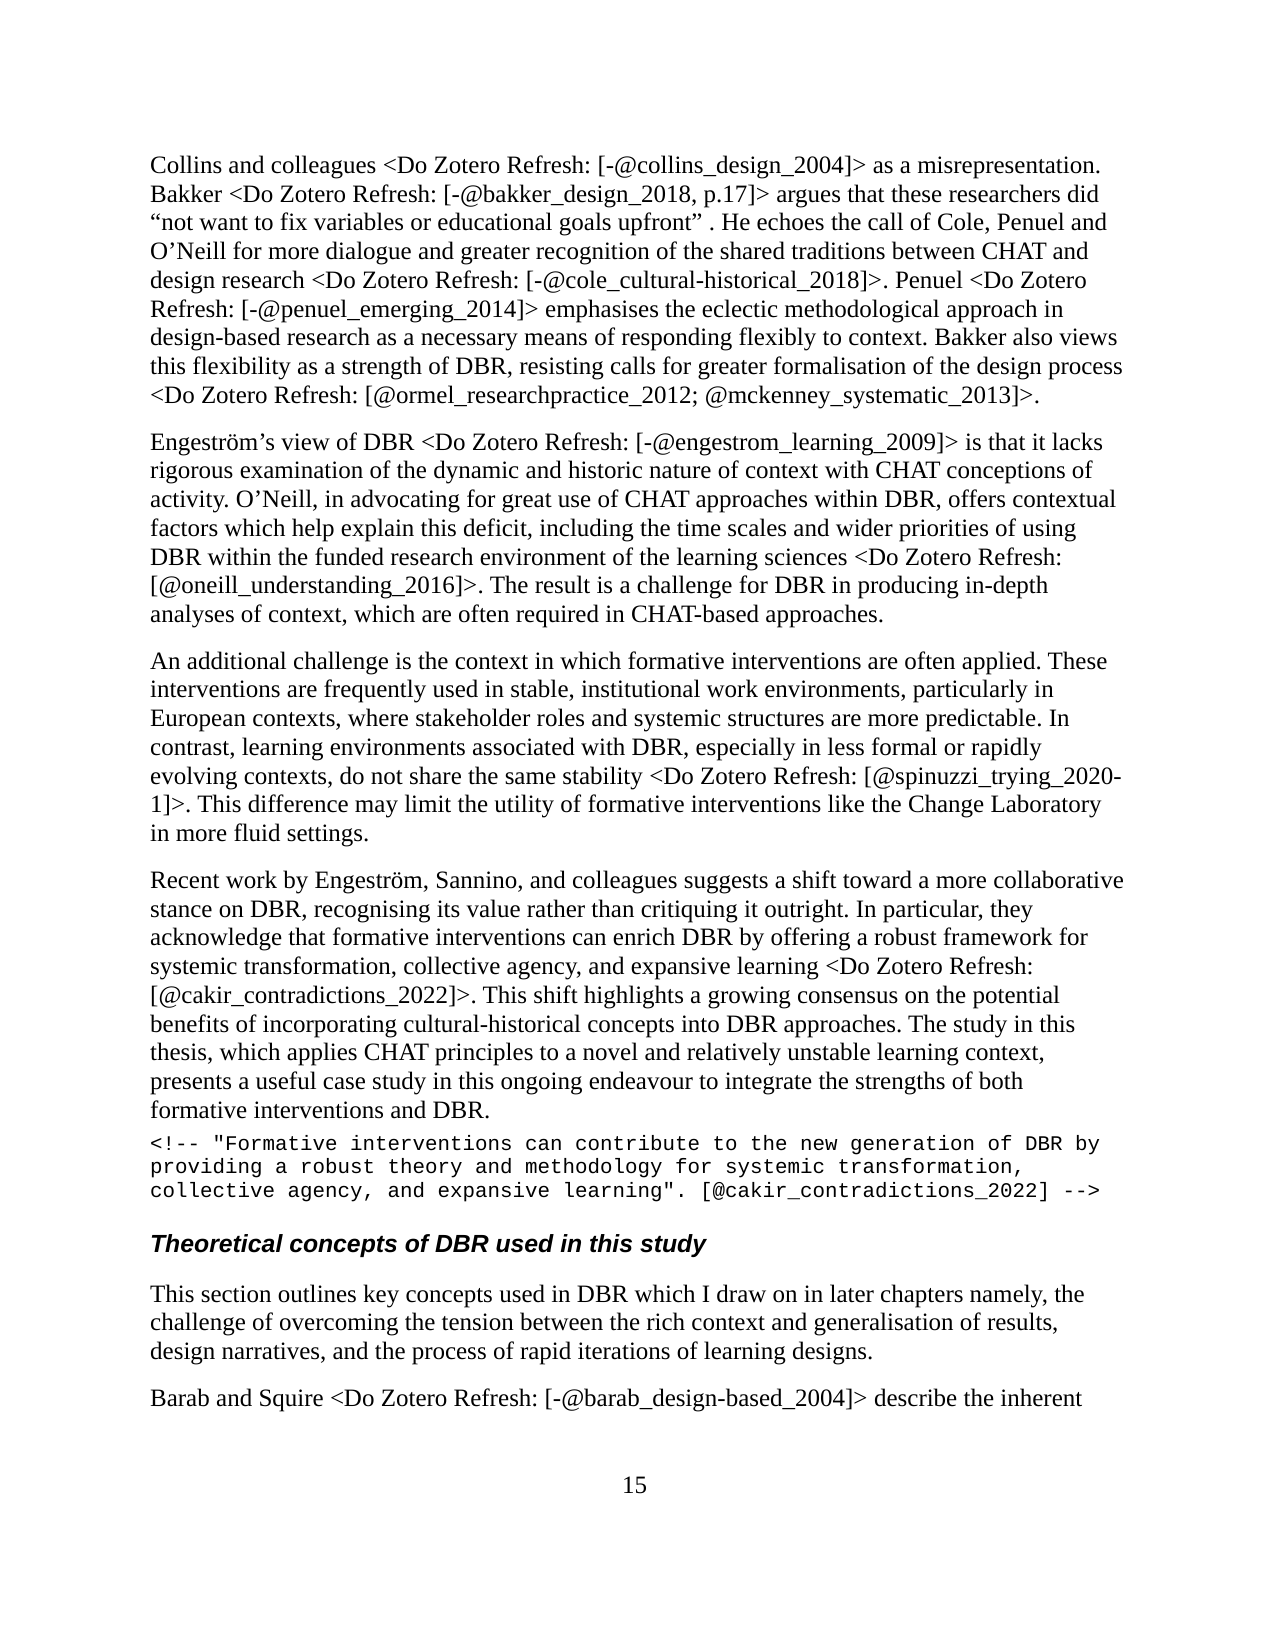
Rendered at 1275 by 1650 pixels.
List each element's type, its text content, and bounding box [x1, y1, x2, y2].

text Recent work by Engeström, Sannino, and colleagues suggests a shift toward a more collaborative stance on DBR, recognising its value rather than critiquing it outright. In particular, they acknowledge that formative interventions can enrich DBR by offering a robust framework for systemic transformation, collective agency, and expansive learning <Do Zotero Refresh: [@cakir_contradictions_2022]>. This shift highlights a growing consensus on the potential benefits of incorporating cultural-historical concepts into DBR approaches. The study in this thesis, which applies CHAT principles to a novel and relatively unstable learning context, presents a useful case study in this ongoing endeavour to integrate the strengths of both formative interventions and DBR. [150, 865, 1125, 1124]
text <!-- "Formative interventions can contribute to the new generation of DBR by providing a robust theory and methodology for systemic transformation, collective agency, and expansive learning". [@cakir_contradictions_2022] --> [150, 1133, 1125, 1204]
text Collins and colleagues <Do Zotero Refresh: [-@collins_design_2004]> as a misrepresentation. Bakker <Do Zotero Refresh: [-@bakker_design_2018, p.17]> argues that these researchers did “not want to fix variables or educational goals upfront” . He echoes the call of Cole, Penuel and O’Neill for more dialogue and greater recognition of the shared traditions between CHAT and design research <Do Zotero Refresh: [-@cole_cultural-historical_2018]>. Penuel <Do Zotero Refresh: [-@penuel_emerging_2014]> emphasises the eclectic methodological approach in design-based research as a necessary means of responding flexibly to context. Bakker also views this flexibility as a strength of DBR, resisting calls for greater formalisation of the design process <Do Zotero Refresh: [@ormel_researchpractice_2012; @mckenney_systematic_2013]>. [150, 150, 1125, 409]
text This section outlines key concepts used in DBR which I draw on in later chapters namely, the challenge of overcoming the tension between the rich context and generalisation of results, design narratives, and the process of rapid iterations of learning designs. [150, 1279, 1125, 1365]
text Engeström’s view of DBR <Do Zotero Refresh: [-@engestrom_learning_2009]> is that it lacks rigorous examination of the dynamic and historic nature of context with CHAT conceptions of activity. O’Neill, in advocating for great use of CHAT approaches within DBR, offers contextual factors which help explain this deficit, including the time scales and wider priorities of using DBR within the funded research environment of the learning sciences <Do Zotero Refresh: [@oneill_understanding_2016]>. The result is a challenge for DBR in producing in-depth analyses of context, which are often required in CHAT-based approaches. [150, 427, 1125, 628]
text An additional challenge is the context in which formative interventions are often applied. These interventions are frequently used in stable, institutional work environments, particularly in European contexts, where stakeholder roles and systemic structures are more predictable. In contrast, learning environments associated with DBR, especially in less formal or rapidly evolving contexts, do not share the same stability <Do Zotero Refresh: [@spinuzzi_trying_2020-1]>. This difference may limit the utility of formative interventions like the Change Laboratory in more fluid settings. [150, 646, 1125, 847]
subtitle Theoretical concepts of DBR used in this study [150, 1229, 1125, 1257]
text Barab and Squire <Do Zotero Refresh: [-@barab_design-based_2004]> describe the inherent [150, 1383, 1125, 1412]
